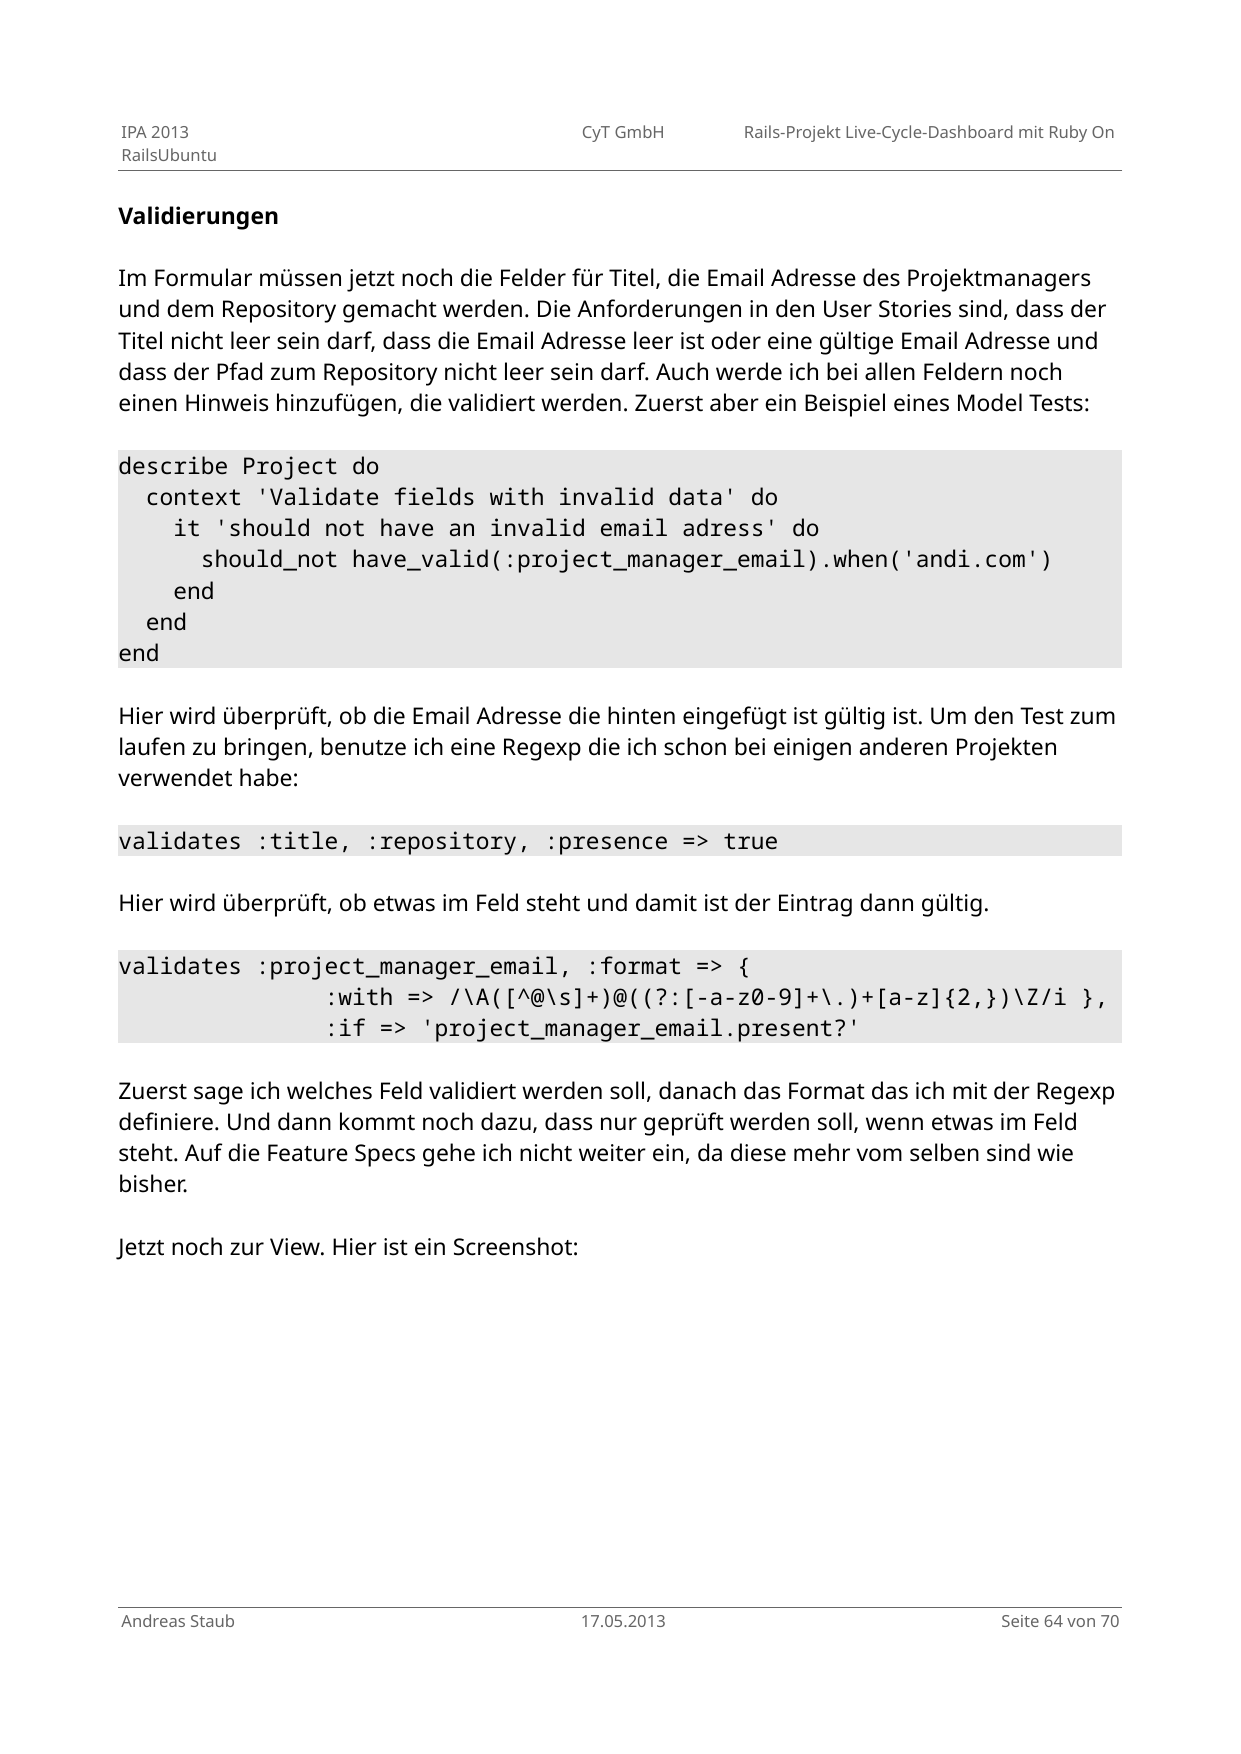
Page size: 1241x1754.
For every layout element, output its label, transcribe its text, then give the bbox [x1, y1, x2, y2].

text Hier wird überprüft, ob die Email Adresse die hinten eingefügt ist gültig ist. Um den Test zum laufen zu bringen, benutze ich eine Regexp die ich schon bei einigen anderen Projekten verwendet habe: [118, 700, 1122, 793]
text context 'Validate fields with invalid data' do [118, 481, 1122, 512]
text end [118, 637, 1122, 668]
text end [118, 606, 1122, 637]
text should_not have_valid(:project_manager_email).when('andi.com') [118, 543, 1122, 575]
text Jetzt noch zur View. Hier ist ein Screenshot: [118, 1231, 1122, 1262]
text Zuerst sage ich welches Feld validiert werden soll, danach das Format das ich mit der Regexp definiere. Und dann kommt noch dazu, dass nur geprüft werden soll, wenn etwas im Feld steht. Auf die Feature Specs gehe ich nicht weiter ein, da diese mehr vom selben sind wie bisher. [118, 1075, 1122, 1200]
text Im Formular müssen jetzt noch die Felder für Titel, die Email Adresse des Projektmanagers und dem Repository gemacht werden. Die Anforderungen in den User Stories sind, dass der Titel nicht leer sein darf, dass die Email Adresse leer ist oder eine gültige Email Adresse und dass der Pfad zum Repository nicht leer sein darf. Auch werde ich bei allen Feldern noch einen Hinweis hinzufügen, die validiert werden. Zuerst aber ein Beispiel eines Model Tests: [118, 262, 1122, 418]
text :if => 'project_manager_email.present?' [118, 1012, 1122, 1043]
text Hier wird überprüft, ob etwas im Feld steht und damit ist der Eintrag dann gültig. [118, 887, 1122, 918]
text :with => /\A([^@\s]+)@((?:[-a-z0-9]+\.)+[a-z]{2,})\Z/i }, [118, 981, 1122, 1012]
text describe Project do [118, 450, 1122, 481]
text it 'should not have an invalid email adress' do [118, 512, 1122, 543]
text end [118, 575, 1122, 606]
text validates :project_manager_email, :format => { [118, 950, 1122, 981]
text validates :title, :repository, :presence => true [118, 825, 1122, 856]
text Validierungen [118, 200, 1122, 231]
